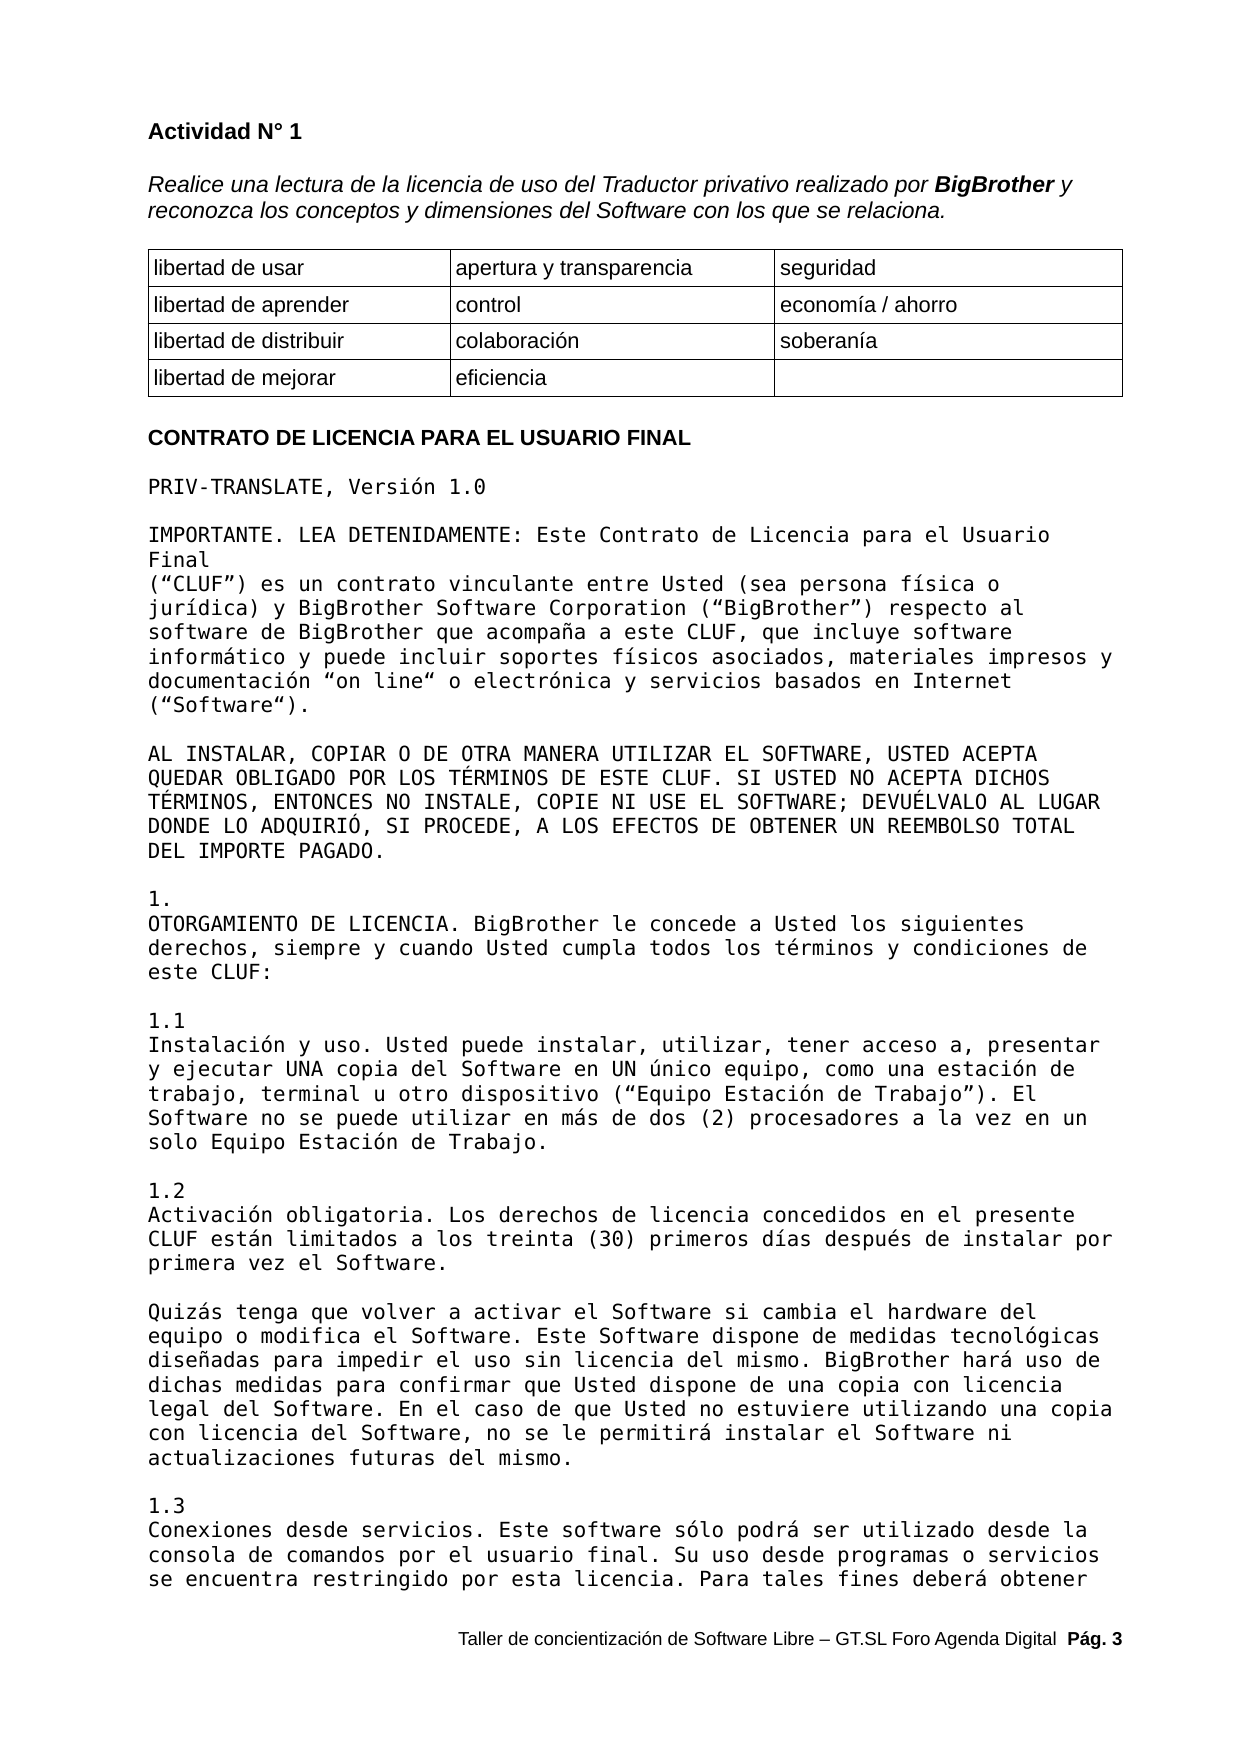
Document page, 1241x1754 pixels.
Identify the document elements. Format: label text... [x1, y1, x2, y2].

table_cell colaboración [451, 324, 774, 359]
text Instalación y uso. Usted puede instalar, utilizar, tener acceso a, presentar y ejecutar UNA copia del Software en UN único equipo, como una estación de trabajo, terminal u otro dispositivo (“Equipo Estación de Trabajo”). El Software no se puede utilizar en más de dos (2) procesadores a la vez en un solo Equipo Estación de Trabajo. [148, 1033, 1122, 1154]
table_header libertad de usar [149, 250, 450, 286]
text Activación obligatoria. Los derechos de licencia concedidos en el presente CLUF están limitados a los treinta (30) primeros días después de instalar por primera vez el Software. [148, 1203, 1122, 1276]
text Realice una lectura de la licencia de uso del Traductor privativo realizado por BigBrother y reconozca los conceptos y dimensiones del Software con los que se relaciona. [148, 171, 1122, 223]
text 1.2 [148, 1179, 1122, 1203]
table_cell soberanía [775, 324, 1122, 359]
text OTORGAMIENTO DE LICENCIA. BigBrother le concede a Usted los siguientes derechos, siempre y cuando Usted cumpla todos los términos y condiciones de este CLUF: [148, 912, 1122, 984]
text Quizás tenga que volver a activar el Software si cambia el hardware del equipo o modifica el Software. Este Software dispone de medidas tecnológicas diseñadas para impedir el uso sin licencia del mismo. BigBrother hará uso de dichas medidas para confirmar que Usted dispone de una copia con licencia legal del Software. En el caso de que Usted no estuviere utilizando una copia con licencia del Software, no se le permitirá instalar el Software ni actualizaciones futuras del mismo. [148, 1300, 1122, 1470]
text PRIV-TRANSLATE, Versión 1.0 [148, 475, 1122, 499]
table_cell control [451, 287, 774, 323]
text CONTRATO DE LICENCIA PARA EL USUARIO FINAL [148, 425, 1122, 451]
text Actividad N° 1 [148, 118, 1122, 144]
table_cell libertad de distribuir [149, 324, 450, 359]
text Conexiones desde servicios. Este software sólo podrá ser utilizado desde la consola de comandos por el usuario final. Su uso desde programas o servicios se encuentra restringido por esta licencia. Para tales fines deberá obtener [148, 1518, 1122, 1591]
text 1.3 [148, 1494, 1122, 1518]
table_cell economía / ahorro [775, 287, 1122, 323]
table_cell libertad de aprender [149, 287, 450, 323]
table_header seguridad [775, 250, 1122, 286]
table_header apertura y transparencia [451, 250, 774, 286]
text 1. [148, 887, 1122, 912]
table_cell libertad de mejorar [149, 360, 450, 396]
text IMPORTANTE. LEA DETENIDAMENTE: Este Contrato de Licencia para el Usuario Final [148, 523, 1122, 572]
table_cell eficiencia [451, 360, 774, 396]
text (“CLUF”) es un contrato vinculante entre Usted (sea persona física o jurídica) y BigBrother Software Corporation (“BigBrother”) respecto al software de BigBrother que acompaña a este CLUF, que incluye software informático y puede incluir soportes físicos asociados, materiales impresos y documentación “on line“ o electrónica y servicios basados en Internet (“Software“). [148, 572, 1122, 717]
text 1.1 [148, 1009, 1122, 1033]
text AL INSTALAR, COPIAR O DE OTRA MANERA UTILIZAR EL SOFTWARE, USTED ACEPTA QUEDAR OBLIGADO POR LOS TÉRMINOS DE ESTE CLUF. SI USTED NO ACEPTA DICHOS TÉRMINOS, ENTONCES NO INSTALE, COPIE NI USE EL SOFTWARE; DEVUÉLVALO AL LUGAR DONDE LO ADQUIRIÓ, SI PROCEDE, A LOS EFECTOS DE OBTENER UN REEMBOLSO TOTAL DEL IMPORTE PAGADO. [148, 742, 1122, 863]
table_cell [775, 360, 1122, 396]
